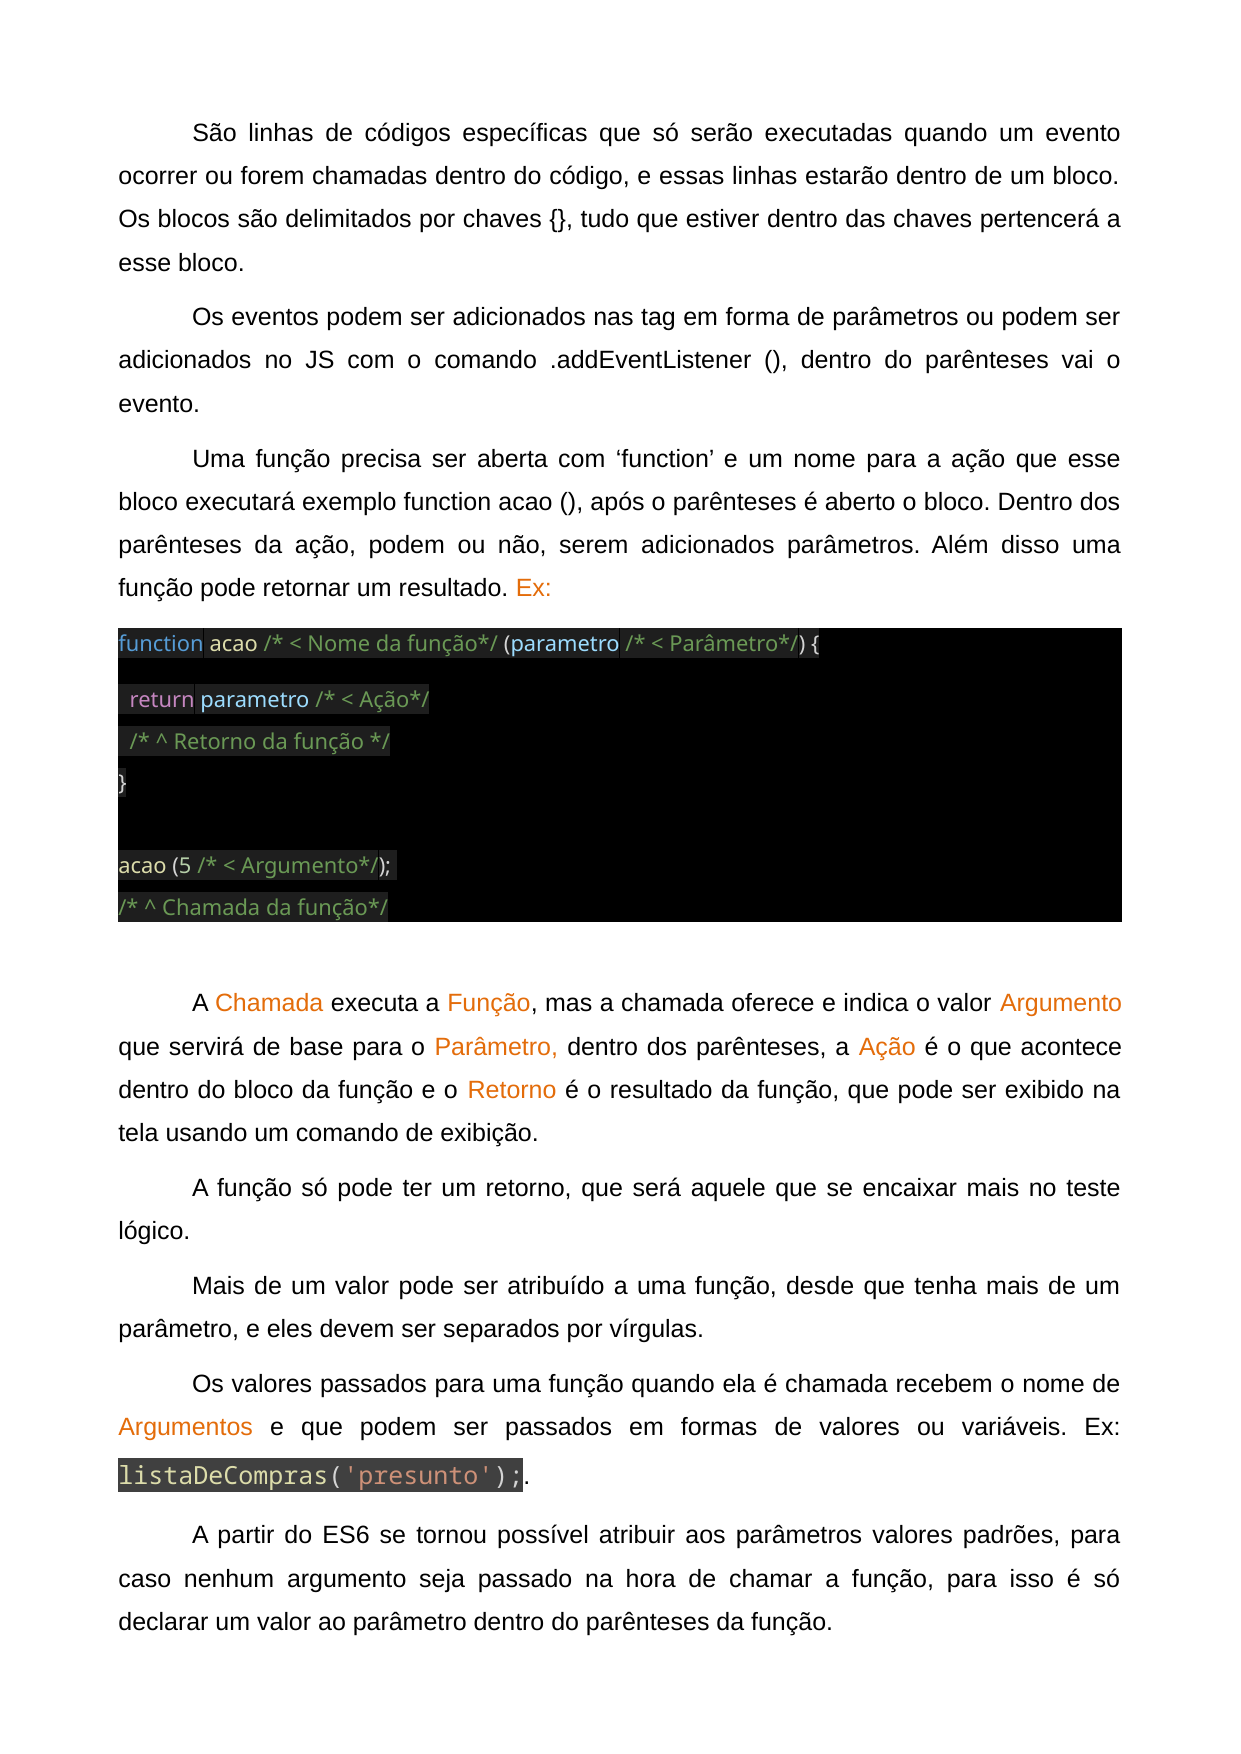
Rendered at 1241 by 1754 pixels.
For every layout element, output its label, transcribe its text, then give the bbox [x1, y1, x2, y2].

text return parametro /* < Ação*/ [118, 684, 1122, 714]
text function acao /* < Nome da função*/ (parametro /* < Parâmetro*/) { [118, 628, 1122, 658]
text acao (5 /* < Argumento*/); [118, 850, 1122, 880]
text A Chamada executa a Função, mas a chamada oferece e indica o valor Argumento que servirá de base para o Parâmetro, dentro dos parênteses, a Ação é o que acontece dentro do bloco da função e o Retorno é o resultado da função, que pode ser exibido na tela usando um comando de exibição. [118, 988, 1122, 1147]
text Os valores passados para uma função quando ela é chamada recebem o nome de Argumentos e que podem ser passados em formas de valores ou variáveis. Ex: listaDeCompras('presunto');. [118, 1369, 1122, 1492]
text A função só pode ter um retorno, que será aquele que se encaixar mais no teste lógico. [118, 1173, 1122, 1244]
text /* ^ Retorno da função */ [118, 726, 1122, 756]
text A partir do ES6 se tornou possível atribuir aos parâmetros valores padrões, para caso nenhum argumento seja passado na hora de chamar a função, para isso é só declarar um valor ao parâmetro dentro do parênteses da função. [118, 1520, 1122, 1635]
text Uma função precisa ser aberta com ‘function’ e um nome para a ação que esse bloco executará exemplo function acao (), após o parênteses é aberto o bloco. Dentro dos parênteses da ação, podem ou não, serem adicionados parâmetros. Além disso uma função pode retornar um resultado. Ex: [118, 443, 1122, 602]
text São linhas de códigos específicas que só serão executadas quando um evento ocorrer ou forem chamadas dentro do código, e essas linhas estarão dentro de um bloco. Os blocos são delimitados por chaves {}, tudo que estiver dentro das chaves pertencerá a esse bloco. [118, 118, 1122, 276]
text } [118, 767, 1122, 797]
text Mais de um valor pode ser atribuído a uma função, desde que tenha mais de um parâmetro, e eles devem ser separados por vírgulas. [118, 1271, 1122, 1343]
text Os eventos podem ser adicionados nas tag em forma de parâmetros ou podem ser adicionados no JS com o comando .addEventListener (), dentro do parênteses vai o evento. [118, 302, 1122, 417]
text /* ^ Chamada da função*/ [118, 892, 1122, 922]
